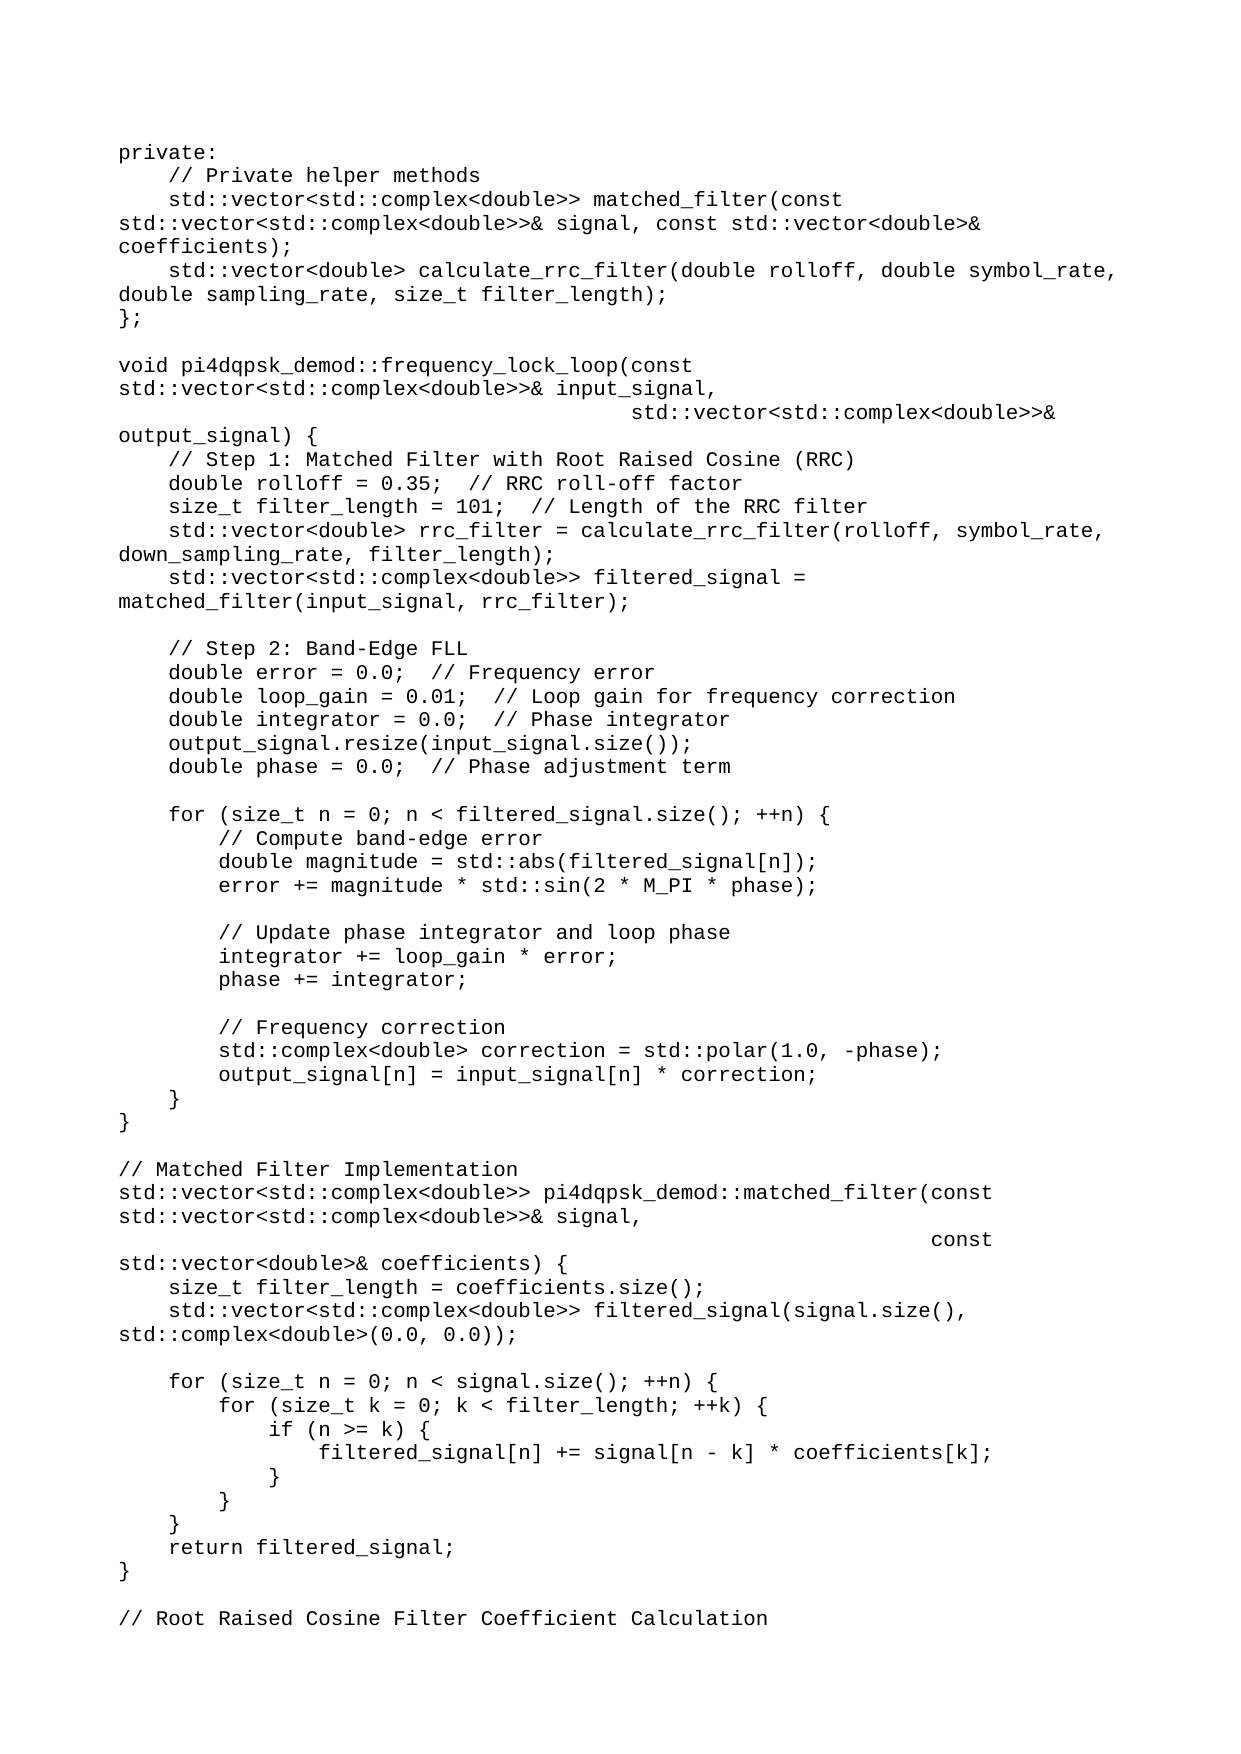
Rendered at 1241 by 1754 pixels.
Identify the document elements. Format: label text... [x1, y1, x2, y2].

text if (n >= k) { [118, 1419, 1122, 1442]
text // Step 1: Matched Filter with Root Raised Cosine (RRC) [118, 449, 1122, 473]
text } [118, 1489, 1122, 1513]
text } [118, 1466, 1122, 1489]
text error += magnitude * std::sin(2 * M_PI * phase); [118, 875, 1122, 898]
text // Step 2: Band-Edge FLL [118, 638, 1122, 662]
text for (size_t k = 0; k < filter_length; ++k) { [118, 1395, 1122, 1419]
text // Root Raised Cosine Filter Coefficient Calculation [118, 1608, 1122, 1631]
text }; [118, 307, 1122, 331]
text // Frequency correction [118, 1017, 1122, 1040]
text double error = 0.0; // Frequency error [118, 662, 1122, 686]
text std::vector<std::complex<double>> pi4dqpsk_demod::matched_filter(const std::vector<std::complex<double>>& signal, [118, 1182, 1122, 1229]
text } [118, 1561, 1122, 1584]
text std::vector<double> rrc_filter = calculate_rrc_filter(rolloff, symbol_rate, down_sampling_rate, filter_length); [118, 520, 1122, 567]
text output_signal.resize(input_signal.size()); [118, 733, 1122, 757]
text // Compute band-edge error [118, 827, 1122, 851]
text size_t filter_length = coefficients.size(); [118, 1277, 1122, 1300]
text } [118, 1088, 1122, 1111]
text } [118, 1111, 1122, 1135]
text // Private helper methods [118, 165, 1122, 189]
text size_t filter_length = 101; // Length of the RRC filter [118, 496, 1122, 520]
text // Update phase integrator and loop phase [118, 922, 1122, 946]
text double loop_gain = 0.01; // Loop gain for frequency correction [118, 686, 1122, 709]
text std::vector<double> calculate_rrc_filter(double rolloff, double symbol_rate, double sampling_rate, size_t filter_length); [118, 260, 1122, 307]
text // Matched Filter Implementation [118, 1158, 1122, 1182]
text for (size_t n = 0; n < signal.size(); ++n) { [118, 1371, 1122, 1395]
text private: [118, 142, 1122, 165]
text filtered_signal[n] += signal[n - k] * coefficients[k]; [118, 1442, 1122, 1466]
text std::vector<std::complex<double>> filtered_signal = matched_filter(input_signal, rrc_filter); [118, 567, 1122, 615]
text std::vector<std::complex<double>> matched_filter(const std::vector<std::complex<double>>& signal, const std::vector<double>& coefficients); [118, 189, 1122, 260]
text output_signal[n] = input_signal[n] * correction; [118, 1064, 1122, 1088]
text } [118, 1513, 1122, 1537]
text double magnitude = std::abs(filtered_signal[n]); [118, 851, 1122, 875]
text double phase = 0.0; // Phase adjustment term [118, 757, 1122, 780]
text std::vector<std::complex<double>> filtered_signal(signal.size(), std::complex<double>(0.0, 0.0)); [118, 1300, 1122, 1348]
text void pi4dqpsk_demod::frequency_lock_loop(const std::vector<std::complex<double>>& input_signal, [118, 354, 1122, 402]
text for (size_t n = 0; n < filtered_signal.size(); ++n) { [118, 804, 1122, 827]
text const std::vector<double>& coefficients) { [118, 1229, 1122, 1277]
text phase += integrator; [118, 969, 1122, 993]
text std::vector<std::complex<double>>& output_signal) { [118, 402, 1122, 449]
text return filtered_signal; [118, 1537, 1122, 1561]
text double integrator = 0.0; // Phase integrator [118, 709, 1122, 733]
text double rolloff = 0.35; // RRC roll-off factor [118, 473, 1122, 496]
text std::complex<double> correction = std::polar(1.0, -phase); [118, 1040, 1122, 1064]
text integrator += loop_gain * error; [118, 946, 1122, 969]
